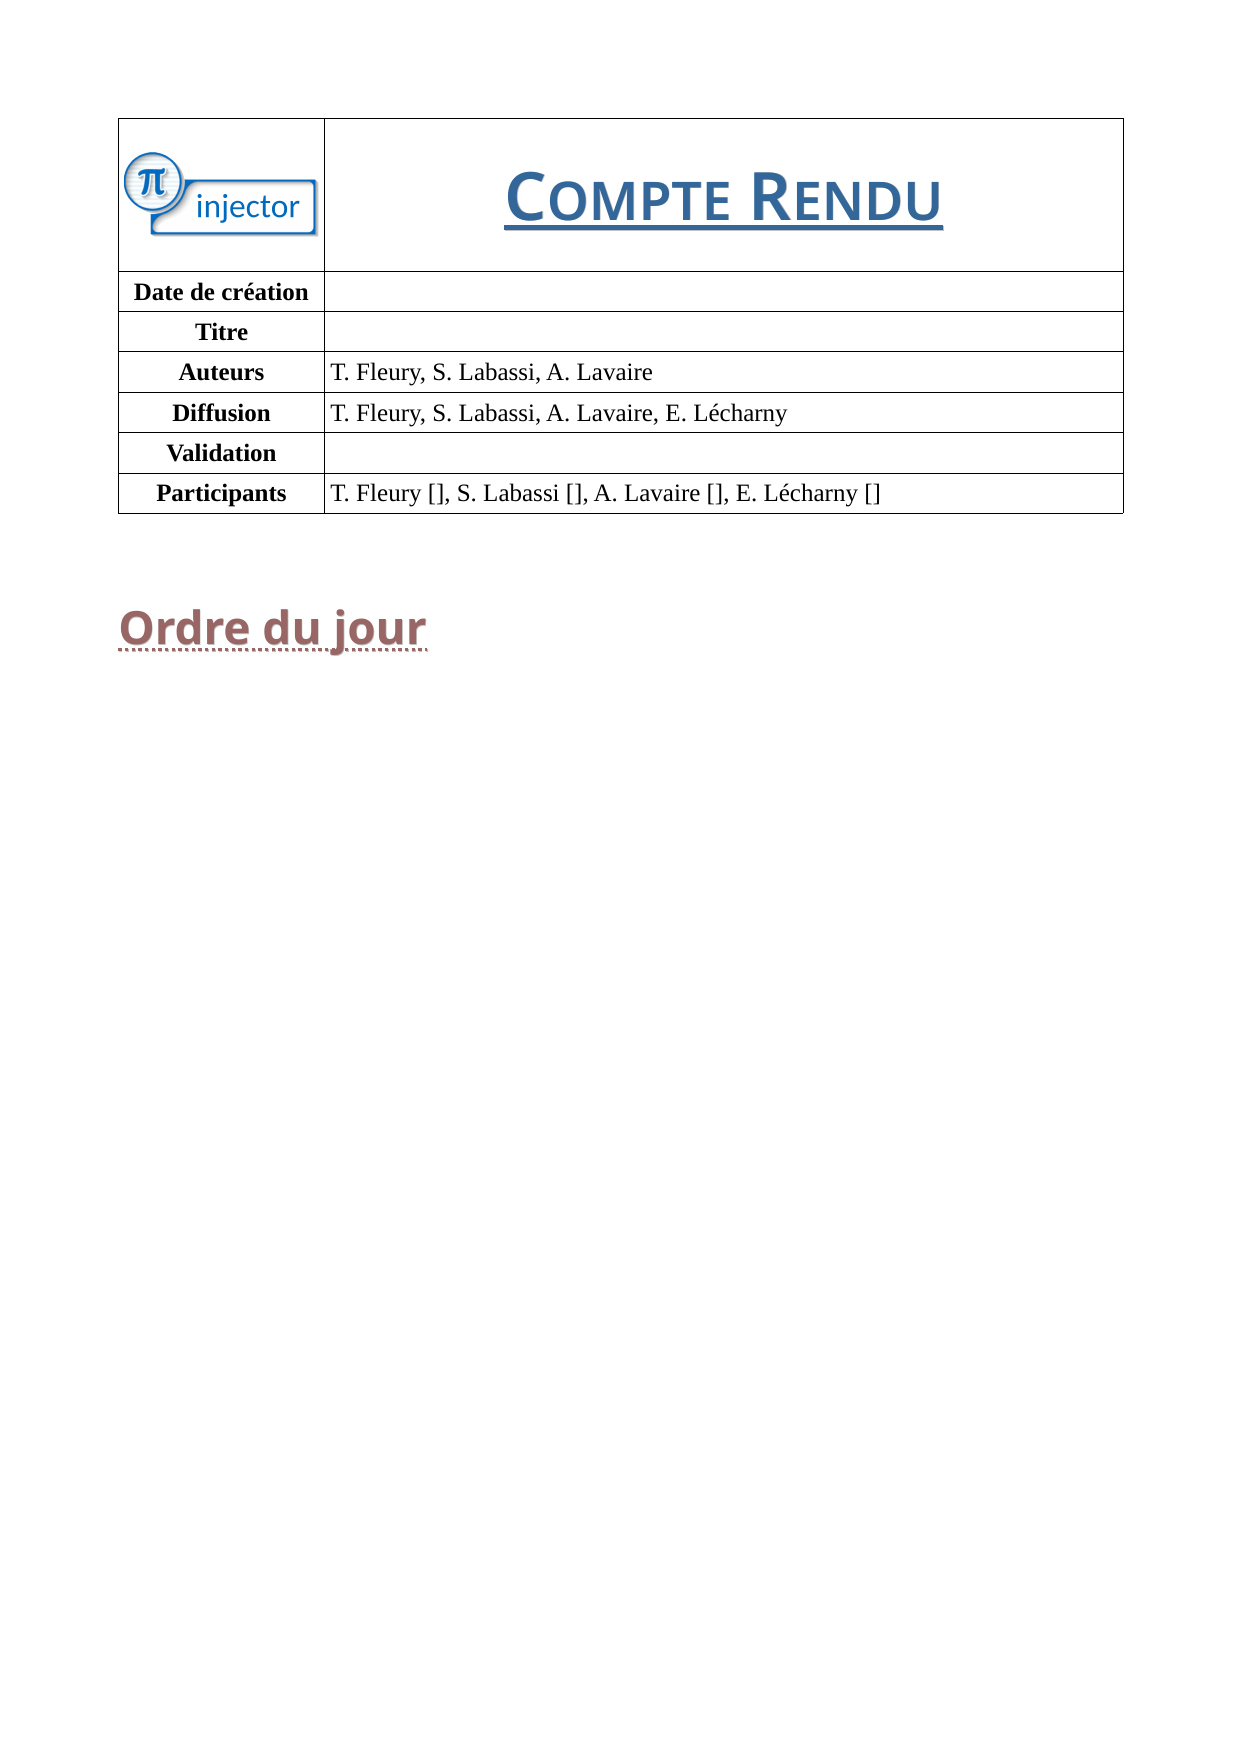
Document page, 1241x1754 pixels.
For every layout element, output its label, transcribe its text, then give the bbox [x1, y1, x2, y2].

picture [123, 152, 319, 237]
table_cell [325, 272, 1123, 311]
table_cell T. Fleury, S. Labassi, A. Lavaire [325, 352, 1123, 392]
table_header [119, 119, 324, 271]
table_cell Validation [119, 433, 324, 472]
table_cell [325, 312, 1123, 351]
table_cell T. Fleury, S. Labassi, A. Lavaire, E. Lécharny [325, 393, 1123, 432]
table_cell Date de création [119, 272, 324, 311]
table_cell [325, 433, 1123, 472]
table_cell Auteurs [119, 352, 324, 392]
table_cell T. Fleury [], S. Labassi [], A. Lavaire [], E. Lécharny [] [325, 474, 1123, 513]
table_cell Diffusion [119, 393, 324, 432]
table_header Compte Rendu [325, 119, 1123, 271]
subtitle Ordre du jour [118, 595, 1122, 658]
table_cell Participants [119, 474, 324, 513]
table_cell Titre [119, 312, 324, 351]
